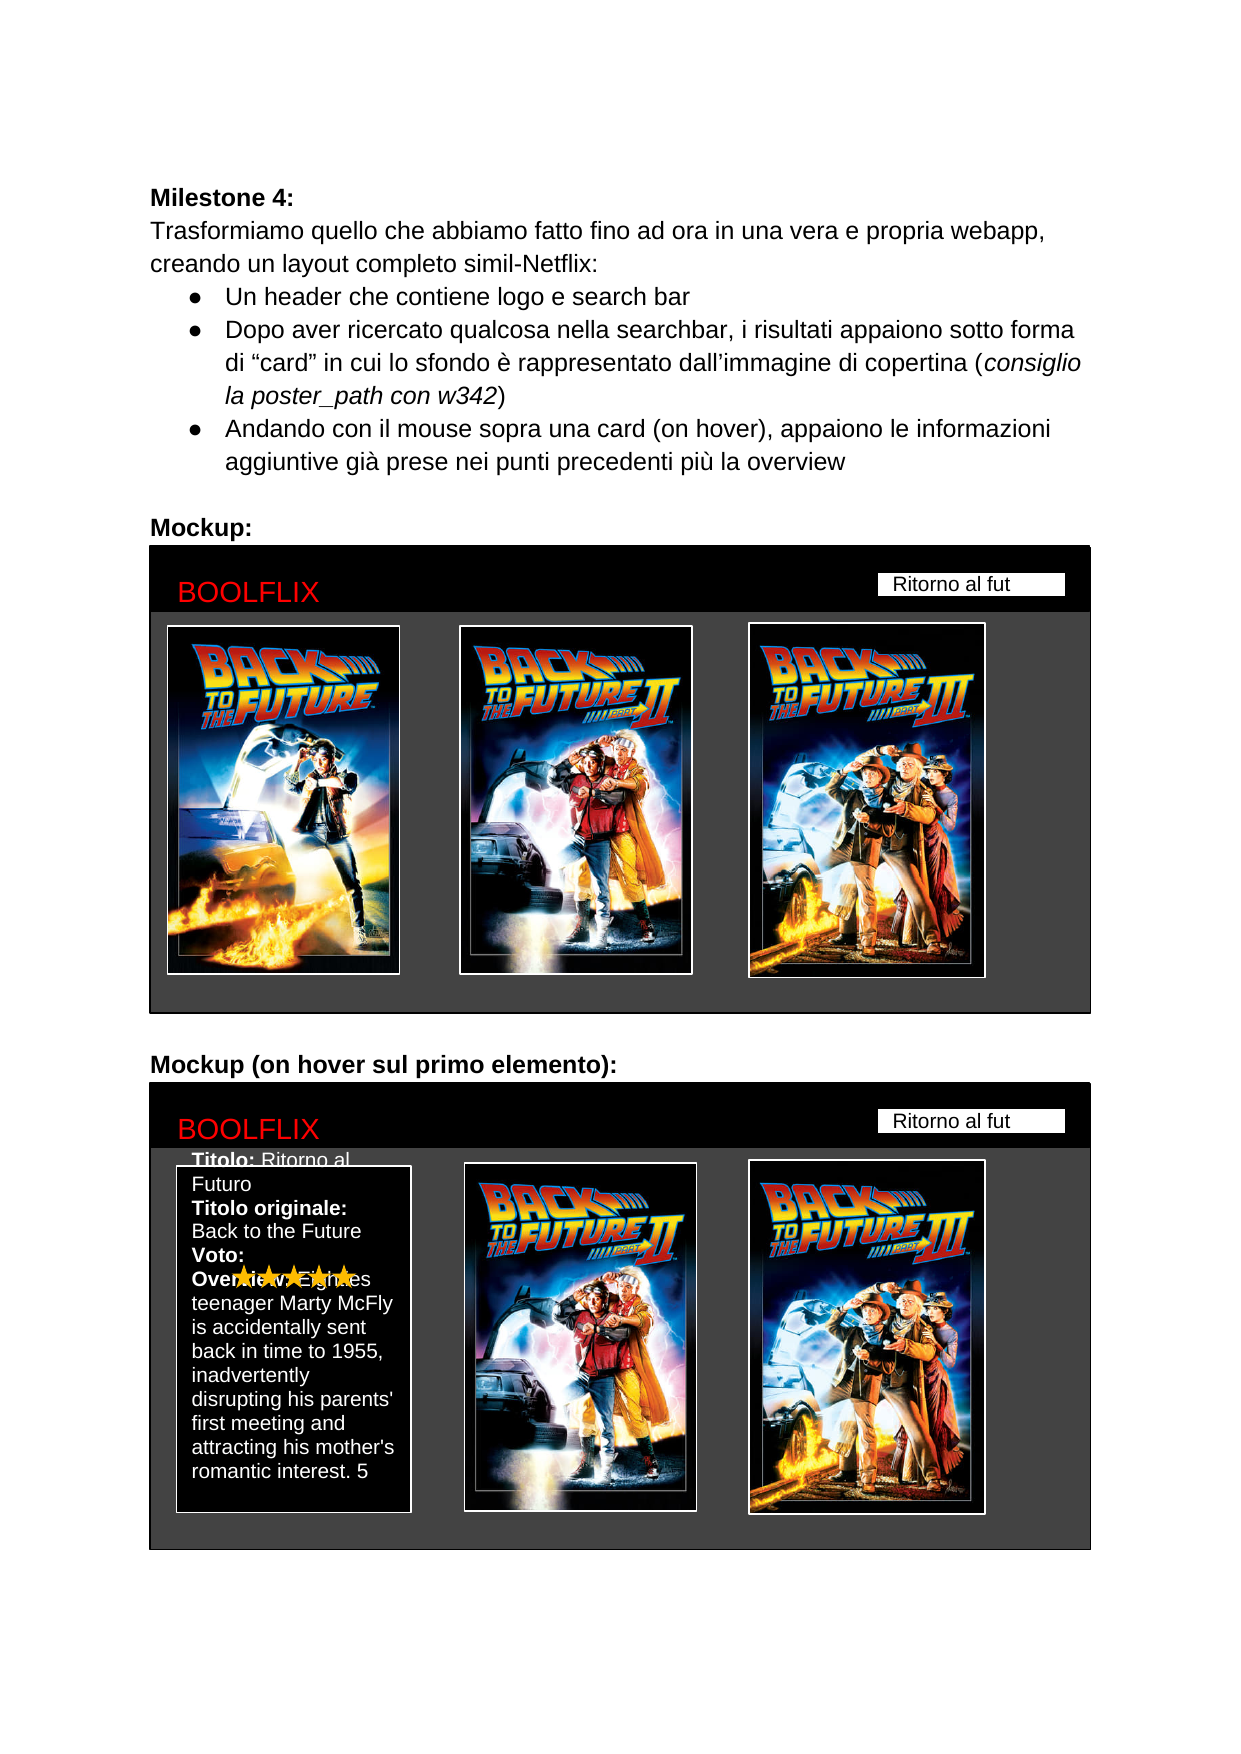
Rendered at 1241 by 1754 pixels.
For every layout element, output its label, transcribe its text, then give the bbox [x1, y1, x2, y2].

list Un header che contiene logo e search bar [187, 282, 1090, 311]
text Trasformiamo quello che abbiamo fatto fino ad ora in una vera e propria webapp, creando un layout completo simil-Netflix: [150, 216, 1090, 278]
picture [168, 627, 399, 973]
text Mockup (on hover sul primo elemento): [150, 1050, 1090, 1079]
picture [750, 624, 984, 977]
picture [231, 1263, 357, 1289]
picture [750, 1161, 984, 1513]
picture [465, 1164, 696, 1510]
text Milestone 4: [150, 183, 1090, 212]
list Andando con il mouse sopra una card (on hover), appaiono le informazioni aggiuntive già prese nei punti precedenti più la overview [187, 414, 1090, 476]
picture [461, 627, 691, 973]
list Dopo aver ricercato qualcosa nella searchbar, i risultati appaiono sotto forma di “card” in cui lo sfondo è rappresentato dall’immagine di copertina (consiglio la poster_path con w342) [187, 315, 1090, 410]
text Mockup: [150, 513, 1090, 542]
